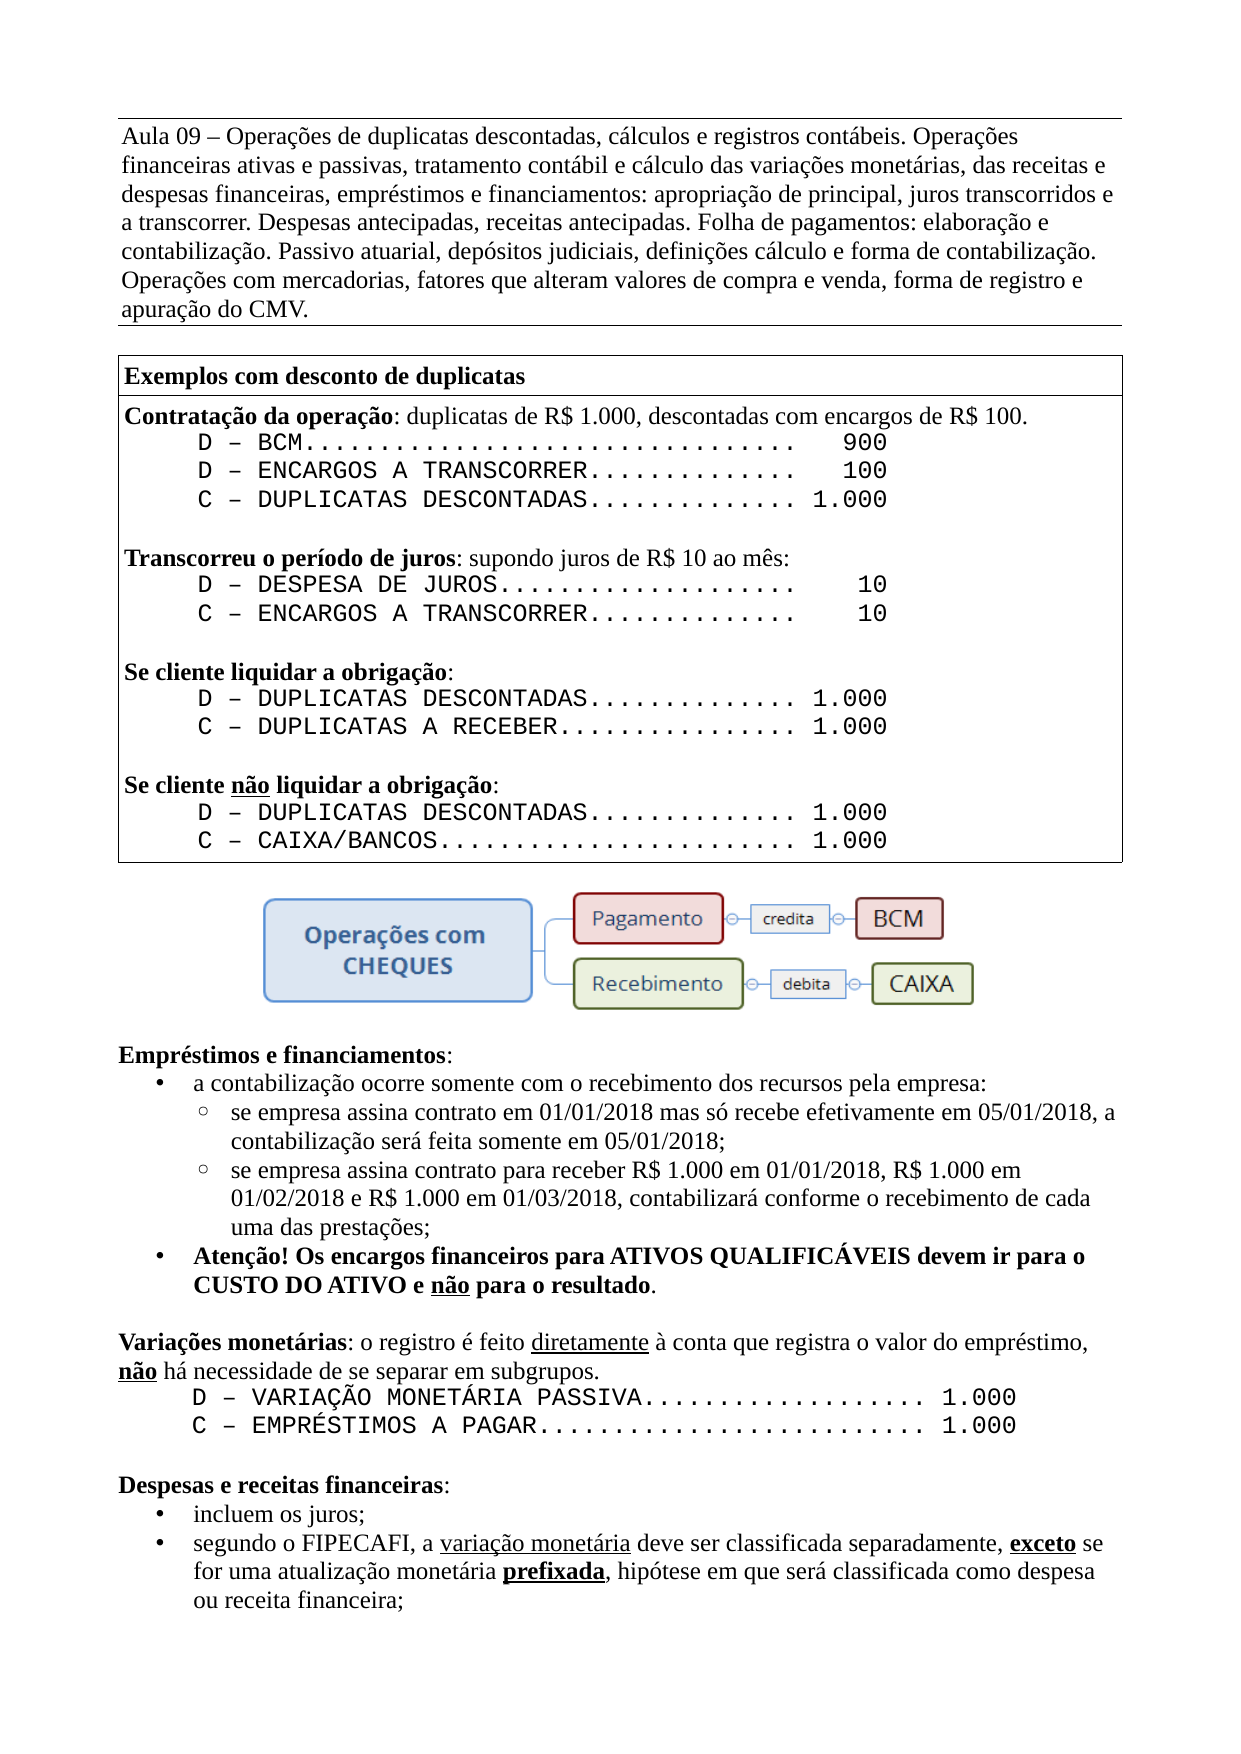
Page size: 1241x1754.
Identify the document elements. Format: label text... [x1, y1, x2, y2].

text Empréstimos e financiamentos: [118, 1040, 1122, 1068]
table_header Exemplos com desconto de duplicatas [119, 356, 1122, 395]
list se empresa assina contrato para receber R$ 1.000 em 01/01/2018, R$ 1.000 em 01/02/2018 e R$ 1.000 em 01/03/2018, contabilizará conforme o recebimento de cada uma das prestações; [193, 1155, 1122, 1241]
list segundo o FIPECAFI, a variação monetária deve ser classificada separadamente, exceto se for uma atualização monetária prefixada, hipótese em que será classificada como despesa ou receita financeira; [156, 1528, 1122, 1614]
text C – EMPRÉSTIMOS A PAGAR.......................... 1.000 [192, 1413, 1122, 1441]
picture [262, 890, 979, 1011]
list incluem os juros; [156, 1499, 1122, 1528]
text D – VARIAÇÃO MONETÁRIA PASSIVA................... 1.000 [192, 1385, 1122, 1413]
list Atenção! Os encargos financeiros para ATIVOS QUALIFICÁVEIS devem ir para o CUSTO DO ATIVO e não para o resultado. [156, 1241, 1122, 1298]
text Despesas e receitas financeiras: [118, 1470, 1122, 1499]
list se empresa assina contrato em 01/01/2018 mas só recebe efetivamente em 05/01/2018, a contabilização será feita somente em 05/01/2018; [193, 1097, 1122, 1155]
table_cell Contratação da operação: duplicatas de R$ 1.000, descontadas com encargos de R$ 100. D – BCM................................. 900 D – ENCARGOS A TRANSCORRER.............. 100 C – DUPLICATAS DESCONTADAS.............. 1.000 Transcorreu o período de juros: supondo juros de R$ 10 ao mês: D – DESPESA DE JUROS.................... 10 C – ENCARGOS A TRANSCORRER.............. 10 Se cliente liquidar a obrigação: D – DUPLICATAS DESCONTADAS.............. 1.000 C – DUPLICATAS A RECEBER................ 1.000 Se cliente não liquidar a obrigação: D – DUPLICATAS DESCONTADAS.............. 1.000 C – CAIXA/BANCOS........................ 1.000 [119, 396, 1122, 862]
text Variações monetárias: o registro é feito diretamente à conta que registra o valor do empréstimo, não há necessidade de se separar em subgrupos. [118, 1327, 1122, 1385]
list a contabilização ocorre somente com o recebimento dos recursos pela empresa: [156, 1068, 1122, 1097]
